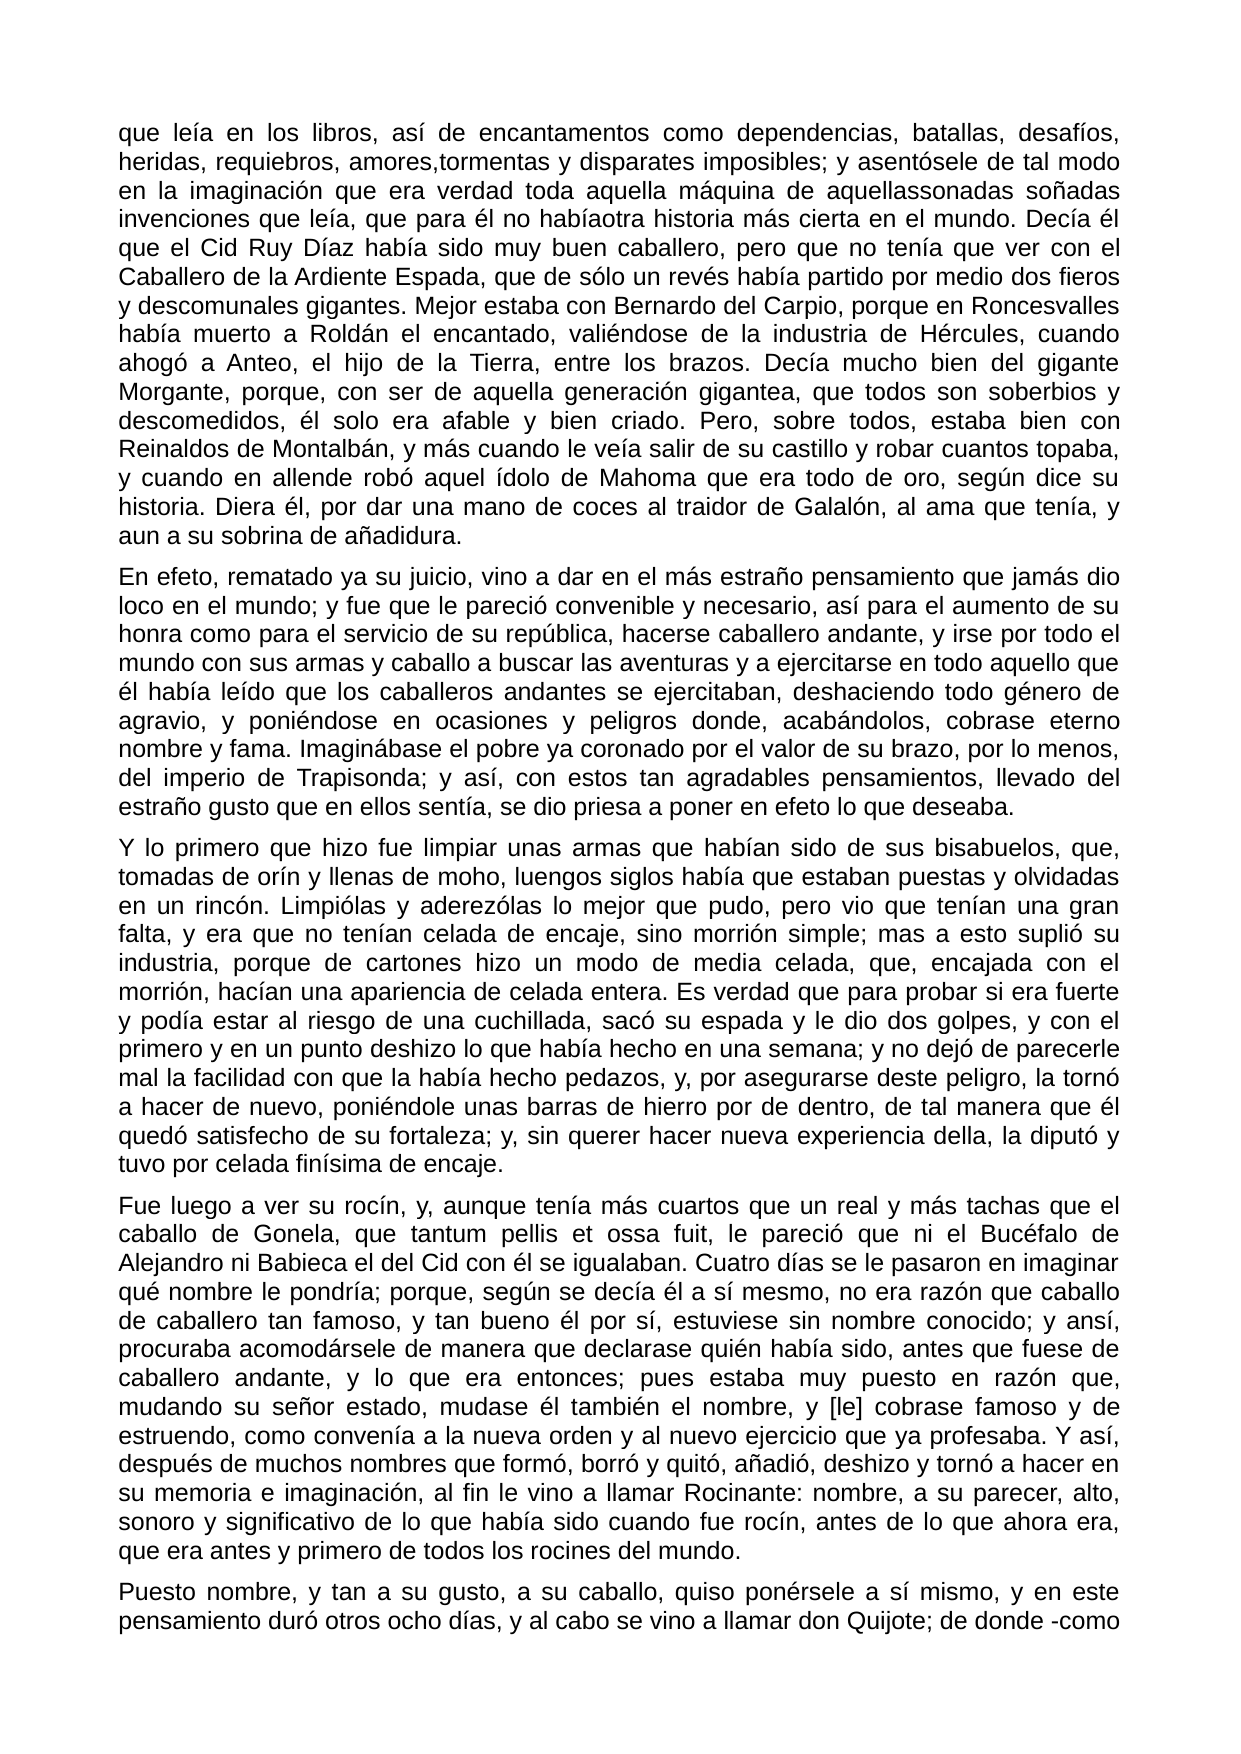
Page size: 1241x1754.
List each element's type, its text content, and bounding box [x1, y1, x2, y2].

text En efeto, rematado ya su juicio, vino a dar en el más estraño pensamiento que jamás dio loco en el mundo; y fue que le pareció convenible y necesario, así para el aumento de su honra como para el servicio de su república, hacerse caballero andante, y irse por todo el mundo con sus armas y caballo a buscar las aventuras y a ejercitarse en todo aquello que él había leído que los caballeros andantes se ejercitaban, deshaciendo todo género de agravio, y poniéndose en ocasiones y peligros donde, acabándolos, cobrase eterno nombre y fama. Imaginábase el pobre ya coronado por el valor de su brazo, por lo menos, del imperio de Trapisonda; y así, con estos tan agradables pensamientos, llevado del estraño gusto que en ellos sentía, se dio priesa a poner en efeto lo que deseaba. [118, 562, 1122, 821]
text Y lo primero que hizo fue limpiar unas armas que habían sido de sus bisabuelos, que, tomadas de orín y llenas de moho, luengos siglos había que estaban puestas y olvidadas en un rincón. Limpiólas y aderezólas lo mejor que pudo, pero vio que tenían una gran falta, y era que no tenían celada de encaje, sino morrión simple; mas a esto suplió su industria, porque de cartones hizo un modo de media celada, que, encajada con el morrión, hacían una apariencia de celada entera. Es verdad que para probar si era fuerte y podía estar al riesgo de una cuchillada, sacó su espada y le dio dos golpes, y con el primero y en un punto deshizo lo que había hecho en una semana; y no dejó de parecerle mal la facilidad con que la había hecho pedazos, y, por asegurarse deste peligro, la tornó a hacer de nuevo, poniéndole unas barras de hierro por de dentro, de tal manera que él quedó satisfecho de su fortaleza; y, sin querer hacer nueva experiencia della, la diputó y tuvo por celada finísima de encaje. [118, 833, 1122, 1178]
text que leía en los libros, así de encantamentos como dependencias, batallas, desafíos, heridas, requiebros, amores,tormentas y disparates imposibles; y asentósele de tal modo en la imaginación que era verdad toda aquella máquina de aquellassonadas soñadas invenciones que leía, que para él no habíaotra historia más cierta en el mundo. Decía él que el Cid Ruy Díaz había sido muy buen caballero, pero que no tenía que ver con el Caballero de la Ardiente Espada, que de sólo un revés había partido por medio dos fieros y descomunales gigantes. Mejor estaba con Bernardo del Carpio, porque en Roncesvalles había muerto a Roldán el encantado, valiéndose de la industria de Hércules, cuando ahogó a Anteo, el hijo de la Tierra, entre los brazos. Decía mucho bien del gigante Morgante, porque, con ser de aquella generación gigantea, que todos son soberbios y descomedidos, él solo era afable y bien criado. Pero, sobre todos, estaba bien con Reinaldos de Montalbán, y más cuando le veía salir de su castillo y robar cuantos topaba, y cuando en allende robó aquel ídolo de Mahoma que era todo de oro, según dice su historia. Diera él, por dar una mano de coces al traidor de Galalón, al ama que tenía, y aun a su sobrina de añadidura. [118, 118, 1122, 549]
text Fue luego a ver su rocín, y, aunque tenía más cuartos que un real y más tachas que el caballo de Gonela, que tantum pellis et ossa fuit, le pareció que ni el Bucéfalo de Alejandro ni Babieca el del Cid con él se igualaban. Cuatro días se le pasaron en imaginar qué nombre le pondría; porque, según se decía él a sí mesmo, no era razón que caballo de caballero tan famoso, y tan bueno él por sí, estuviese sin nombre conocido; y ansí, procuraba acomodársele de manera que declarase quién había sido, antes que fuese de caballero andante, y lo que era entonces; pues estaba muy puesto en razón que, mudando su señor estado, mudase él también el nombre, y [le] cobrase famoso y de estruendo, como convenía a la nueva orden y al nuevo ejercicio que ya profesaba. Y así, después de muchos nombres que formó, borró y quitó, añadió, deshizo y tornó a hacer en su memoria e imaginación, al fin le vino a llamar Rocinante: nombre, a su parecer, alto, sonoro y significativo de lo que había sido cuando fue rocín, antes de lo que ahora era, que era antes y primero de todos los rocines del mundo. [118, 1191, 1122, 1564]
text Puesto nombre, y tan a su gusto, a su caballo, quiso ponérsele a sí mismo, y en este pensamiento duró otros ocho días, y al cabo se vino a llamar don Quijote; de donde -como [118, 1577, 1122, 1634]
